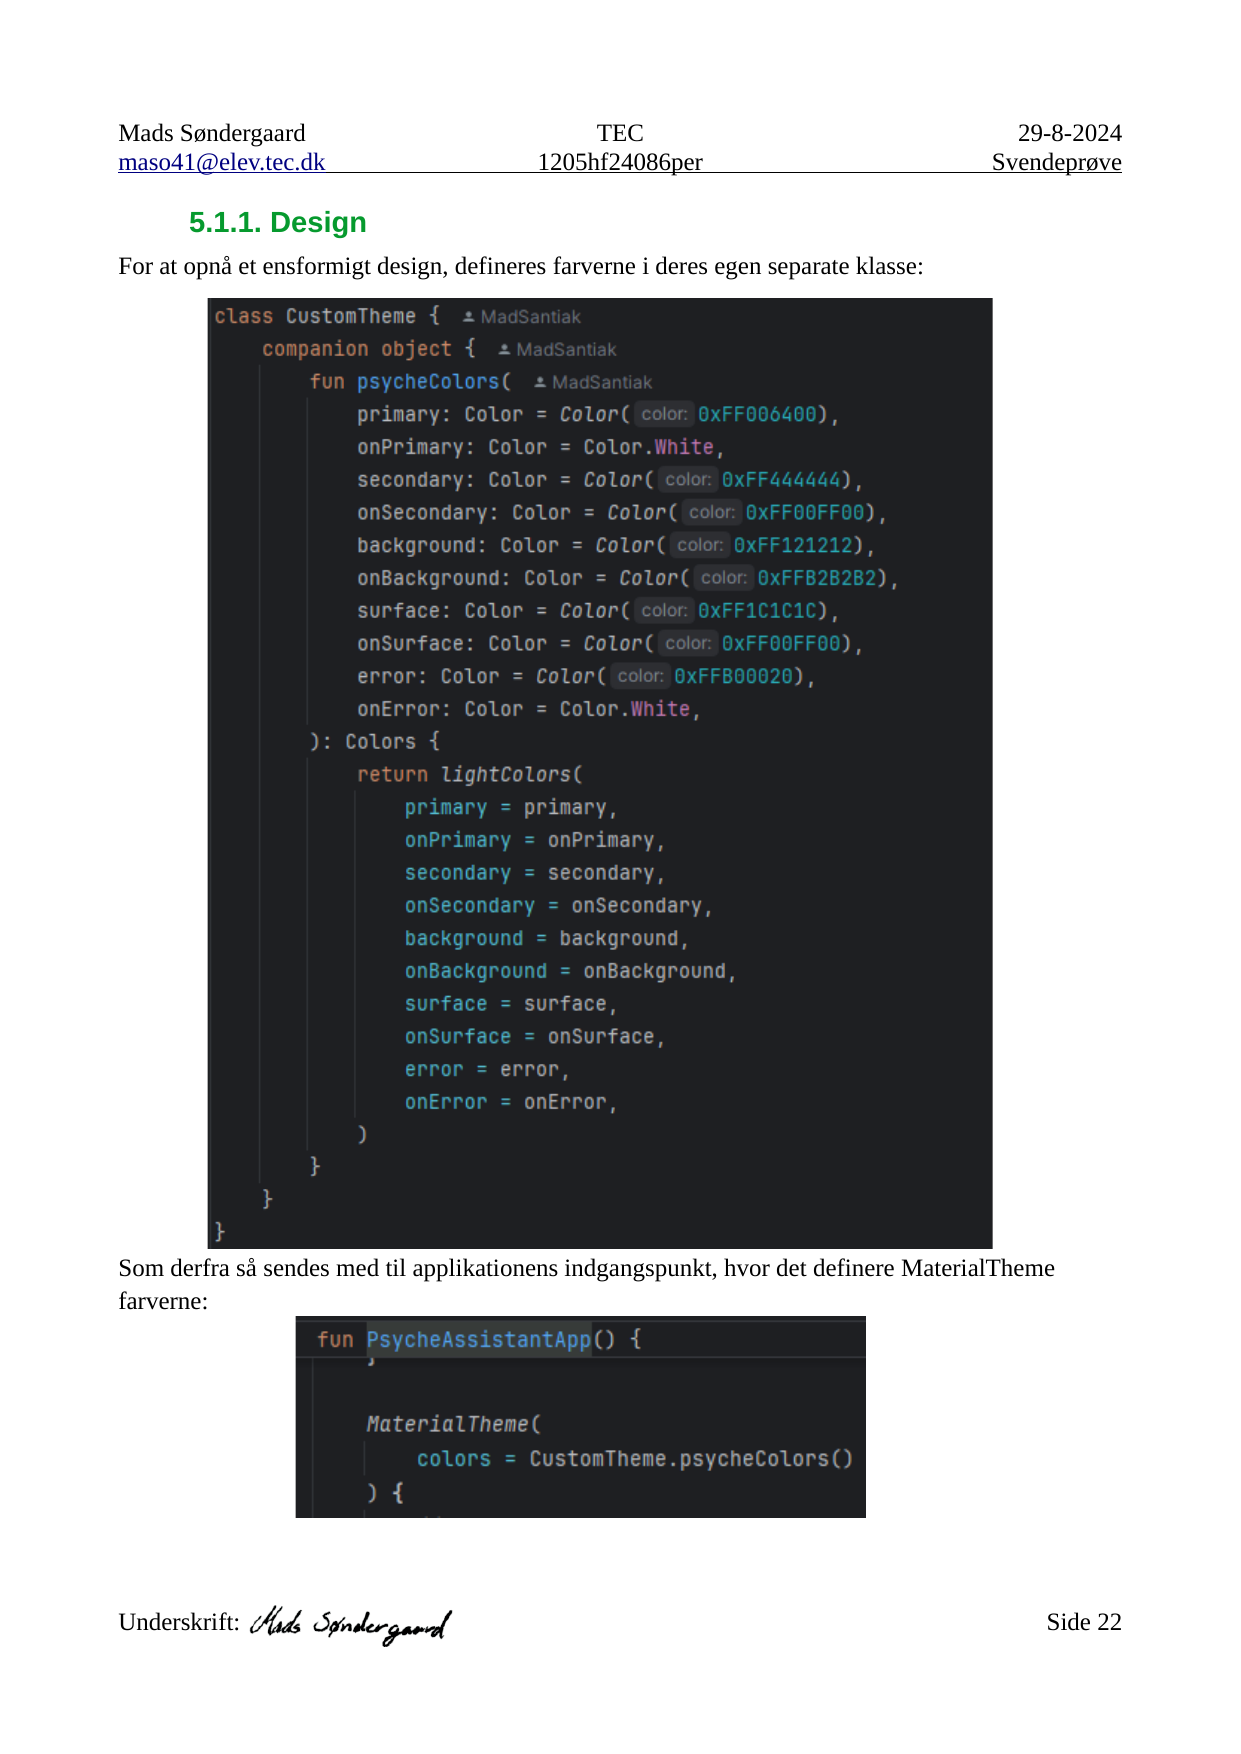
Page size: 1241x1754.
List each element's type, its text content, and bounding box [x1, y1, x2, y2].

text Som derfra så sendes med til applikationens indgangspunkt, hvor det definere MaterialTheme farverne: [118, 299, 1122, 1315]
picture [295, 1316, 866, 1518]
picture [244, 1600, 458, 1647]
text For at opnå et ensformigt design, defineres farverne i deres egen separate klasse: [118, 251, 1122, 280]
subtitle 5.1.1. Design [118, 205, 1122, 239]
picture [207, 298, 993, 1249]
